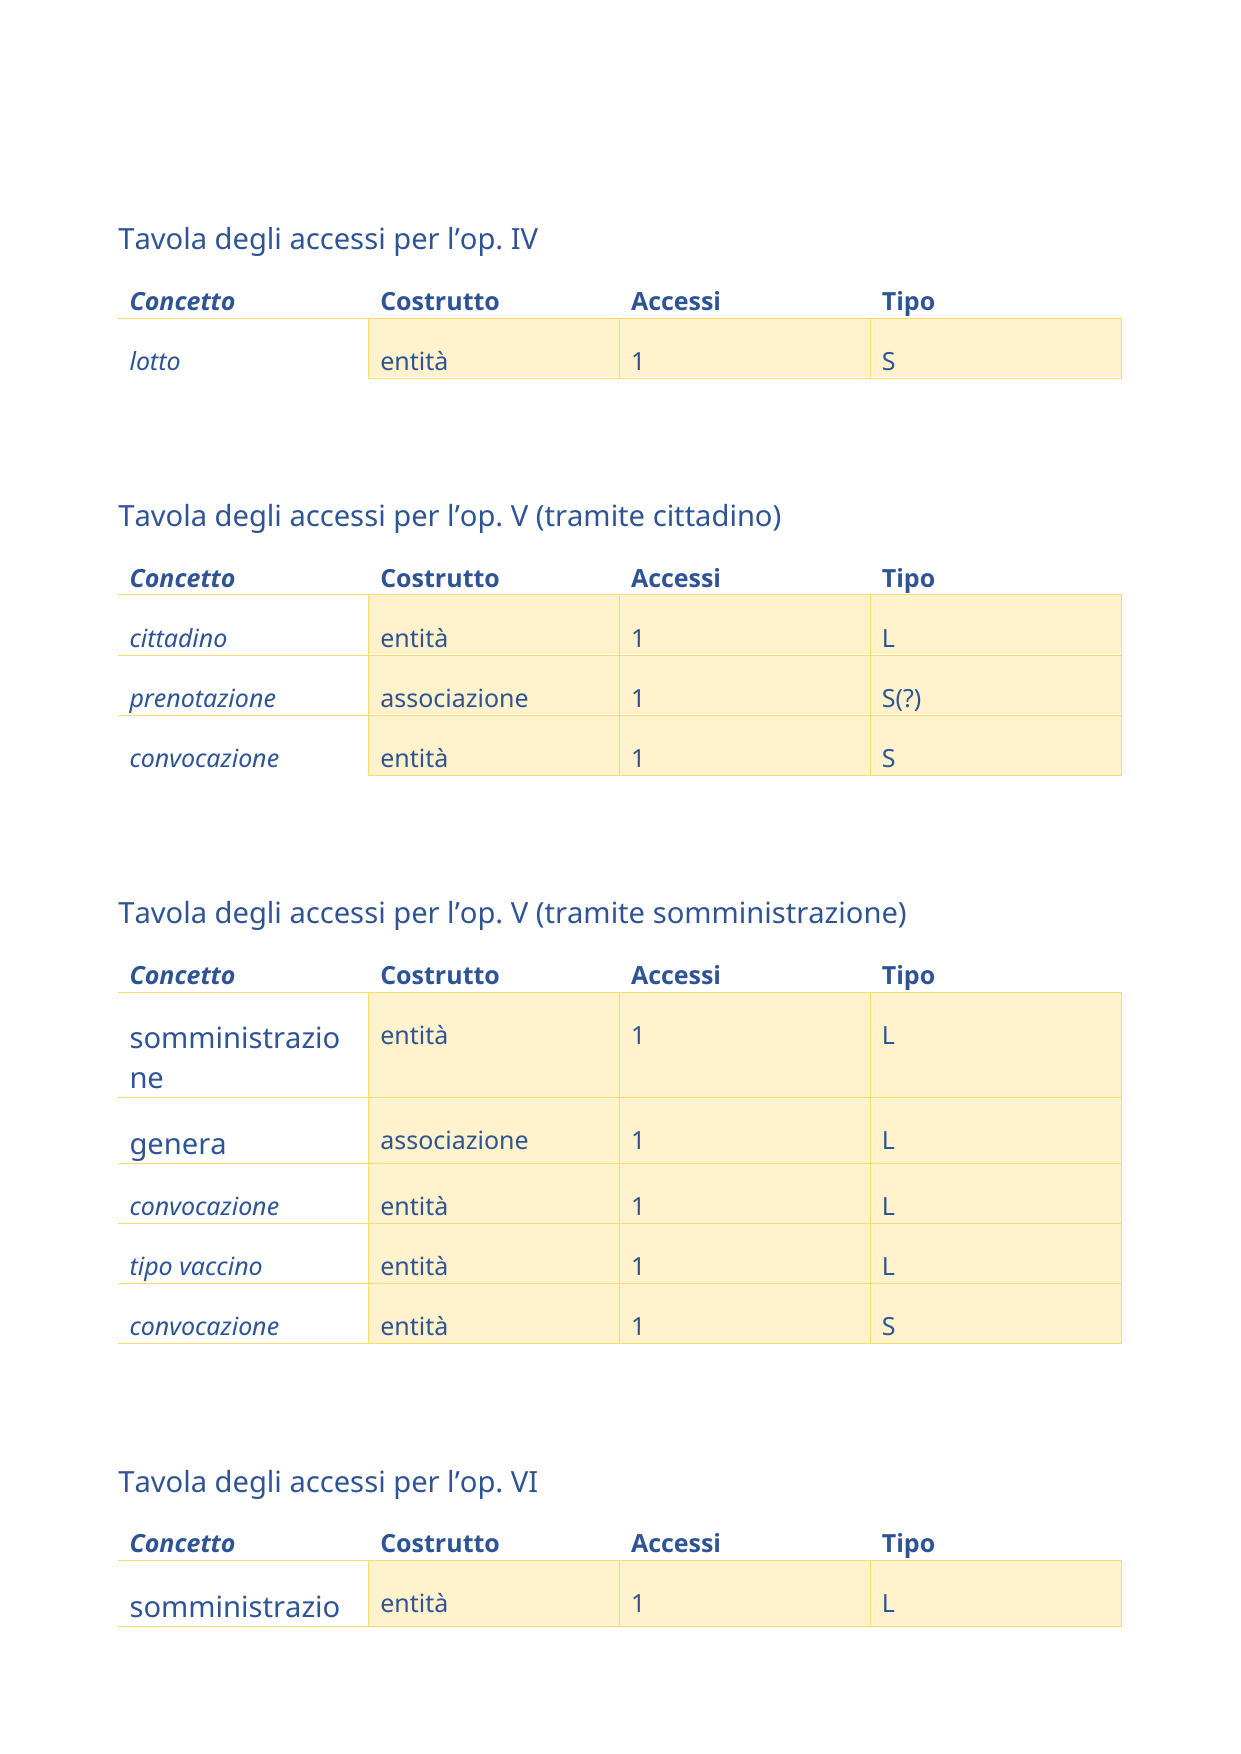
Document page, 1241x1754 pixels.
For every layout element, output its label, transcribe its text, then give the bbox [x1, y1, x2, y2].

table_header Concetto [118, 933, 369, 992]
table_cell entità [369, 1164, 619, 1223]
table_cell 1 [620, 1561, 870, 1626]
table_cell 1 [620, 716, 870, 775]
table_cell prenotazione [118, 656, 368, 714]
table_cell L [871, 595, 1121, 654]
table_header Costrutto [369, 535, 619, 594]
table_cell convocazione [118, 716, 368, 775]
table_header Accessi [620, 933, 870, 992]
table_cell L [871, 1098, 1121, 1163]
table_cell S [871, 716, 1121, 775]
table_header Accessi [620, 258, 870, 317]
table_cell genera [118, 1098, 368, 1163]
table_cell convocazione [118, 1284, 368, 1343]
table_cell entità [369, 716, 619, 775]
table_cell L [871, 1164, 1121, 1223]
table_cell entità [369, 1561, 619, 1626]
table_header Tipo [870, 933, 1121, 992]
table_cell entità [369, 993, 619, 1097]
table_header Accessi [620, 1501, 870, 1560]
table_header Concetto [118, 1501, 369, 1560]
table_header Concetto [118, 258, 369, 317]
table_cell entità [369, 595, 619, 654]
table_cell 1 [620, 656, 870, 714]
table_cell entità [369, 1224, 619, 1283]
table_header Accessi [620, 535, 870, 594]
table_cell entità [369, 319, 619, 377]
table_cell 1 [620, 993, 870, 1097]
table_header Costrutto [369, 933, 619, 992]
table_cell somministrazio [118, 1561, 368, 1626]
table_cell cittadino [118, 595, 368, 654]
table_cell 1 [620, 319, 870, 377]
table_cell 1 [620, 1224, 870, 1283]
table_cell 1 [620, 1164, 870, 1223]
table_cell 1 [620, 1284, 870, 1343]
table_cell associazione [369, 1098, 619, 1163]
table_header Costrutto [369, 1501, 619, 1560]
subtitle Tavola degli accessi per l’op. VI [118, 1461, 1122, 1501]
table_cell L [871, 1224, 1121, 1283]
table_cell 1 [620, 1098, 870, 1163]
table_header Tipo [870, 258, 1121, 317]
table_cell S [871, 319, 1121, 377]
table_cell 1 [620, 595, 870, 654]
table_header Tipo [870, 1501, 1121, 1560]
table_cell S(?) [871, 656, 1121, 714]
subtitle Tavola degli accessi per l’op. V (tramite somministrazione) [118, 893, 1122, 932]
table_cell tipo vaccino [118, 1224, 368, 1283]
table_cell lotto [118, 319, 368, 377]
table_header Concetto [118, 535, 369, 594]
subtitle Tavola degli accessi per l’op. V (tramite cittadino) [118, 496, 1122, 535]
table_header Tipo [870, 535, 1121, 594]
table_cell L [871, 1561, 1121, 1626]
table_cell somministrazione [118, 993, 368, 1097]
table_cell entità [369, 1284, 619, 1343]
subtitle Tavola degli accessi per l’op. IV [118, 219, 1122, 258]
table_cell associazione [369, 656, 619, 714]
table_header Costrutto [369, 258, 619, 317]
table_cell convocazione [118, 1164, 368, 1223]
table_cell L [871, 993, 1121, 1097]
table_cell S [871, 1284, 1121, 1343]
